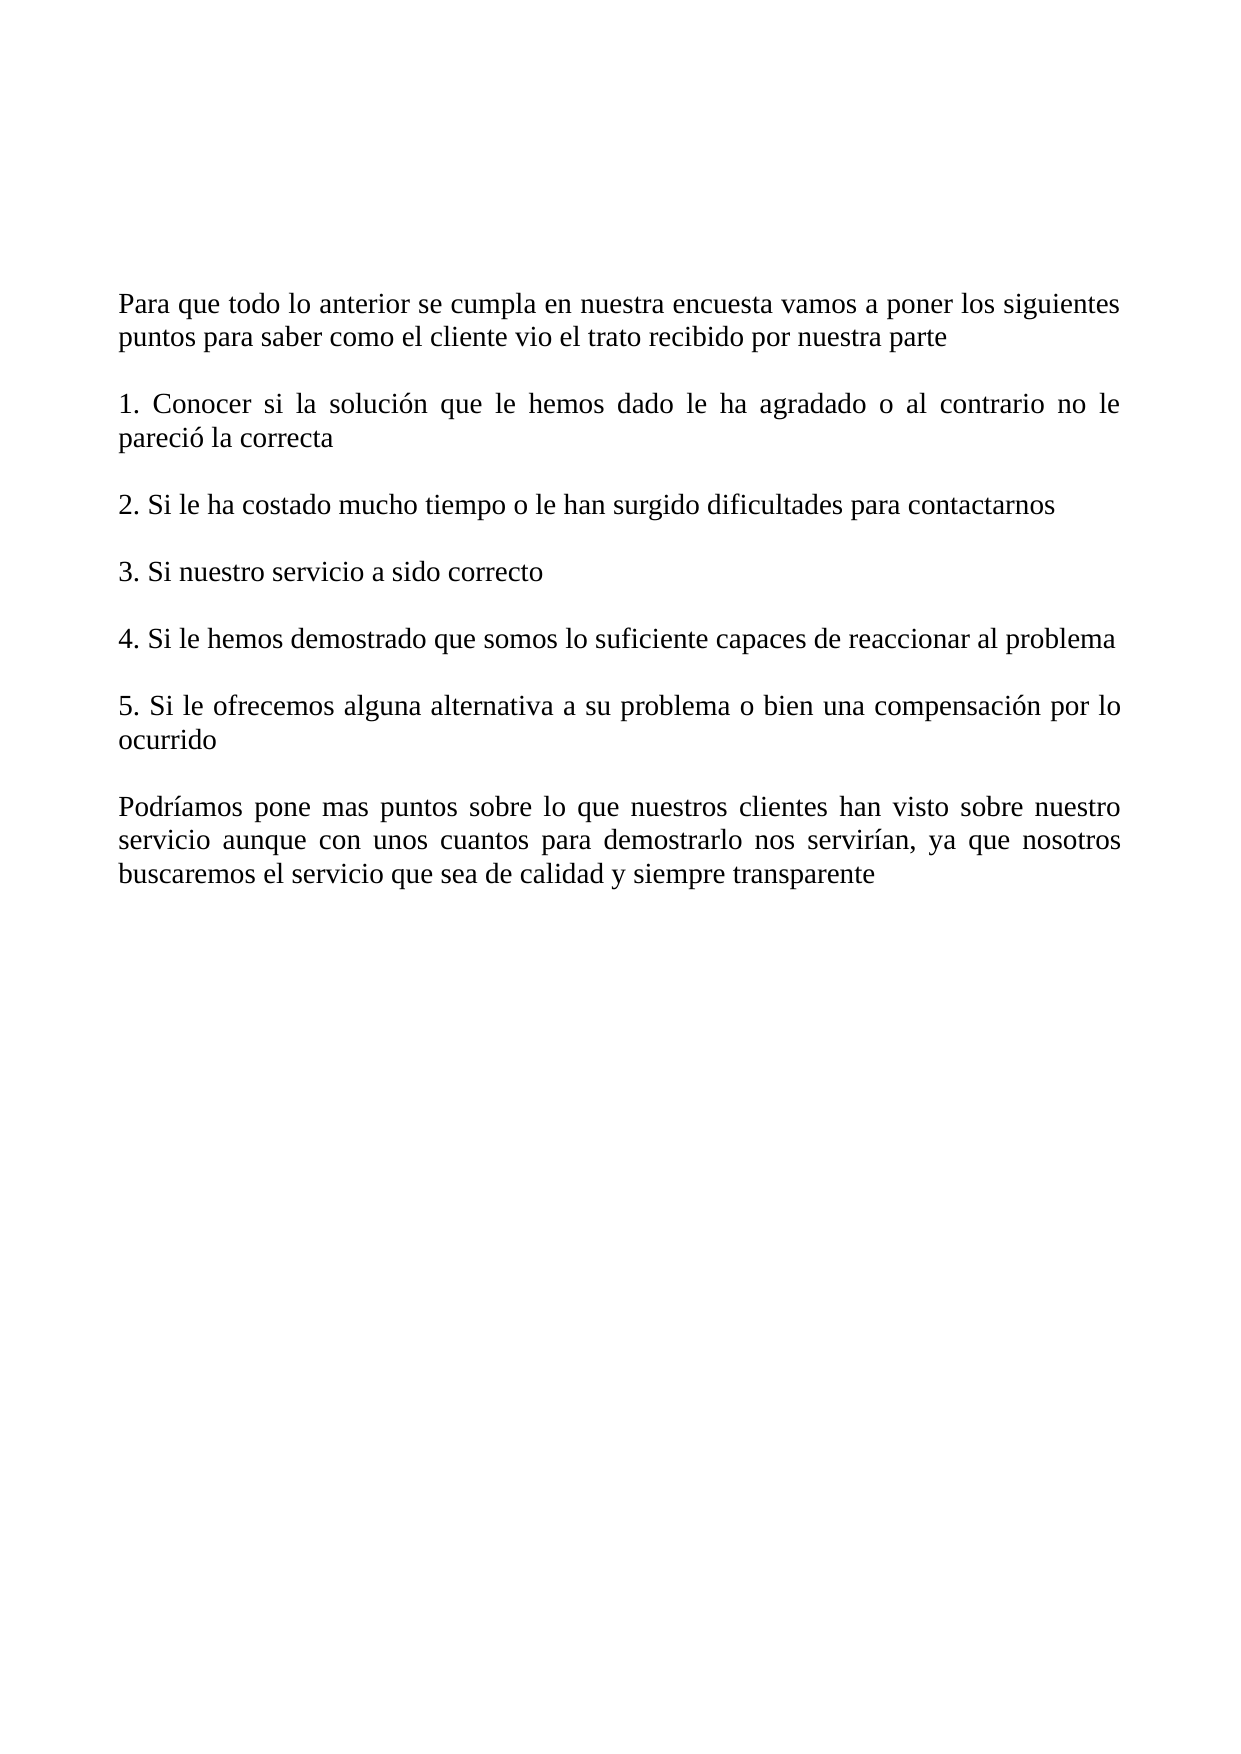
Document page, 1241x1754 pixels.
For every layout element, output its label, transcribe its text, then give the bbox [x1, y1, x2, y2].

text Podríamos pone mas puntos sobre lo que nuestros clientes han visto sobre nuestro servicio aunque con unos cuantos para demostrarlo nos servirían, ya que nosotros buscaremos el servicio que sea de calidad y siempre transparente [118, 789, 1122, 889]
text Para que todo lo anterior se cumpla en nuestra encuesta vamos a poner los siguientes puntos para saber como el cliente vio el trato recibido por nuestra parte [118, 286, 1122, 353]
text 3. Si nuestro servicio a sido correcto [118, 554, 1122, 588]
text 4. Si le hemos demostrado que somos lo suficiente capaces de reaccionar al problema [118, 621, 1122, 655]
text 5. Si le ofrecemos alguna alternativa a su problema o bien una compensación por lo ocurrido [118, 688, 1122, 755]
text 2. Si le ha costado mucho tiempo o le han surgido dificultades para contactarnos [118, 487, 1122, 521]
text 1. Conocer si la solución que le hemos dado le ha agradado o al contrario no le pareció la correcta [118, 386, 1122, 453]
